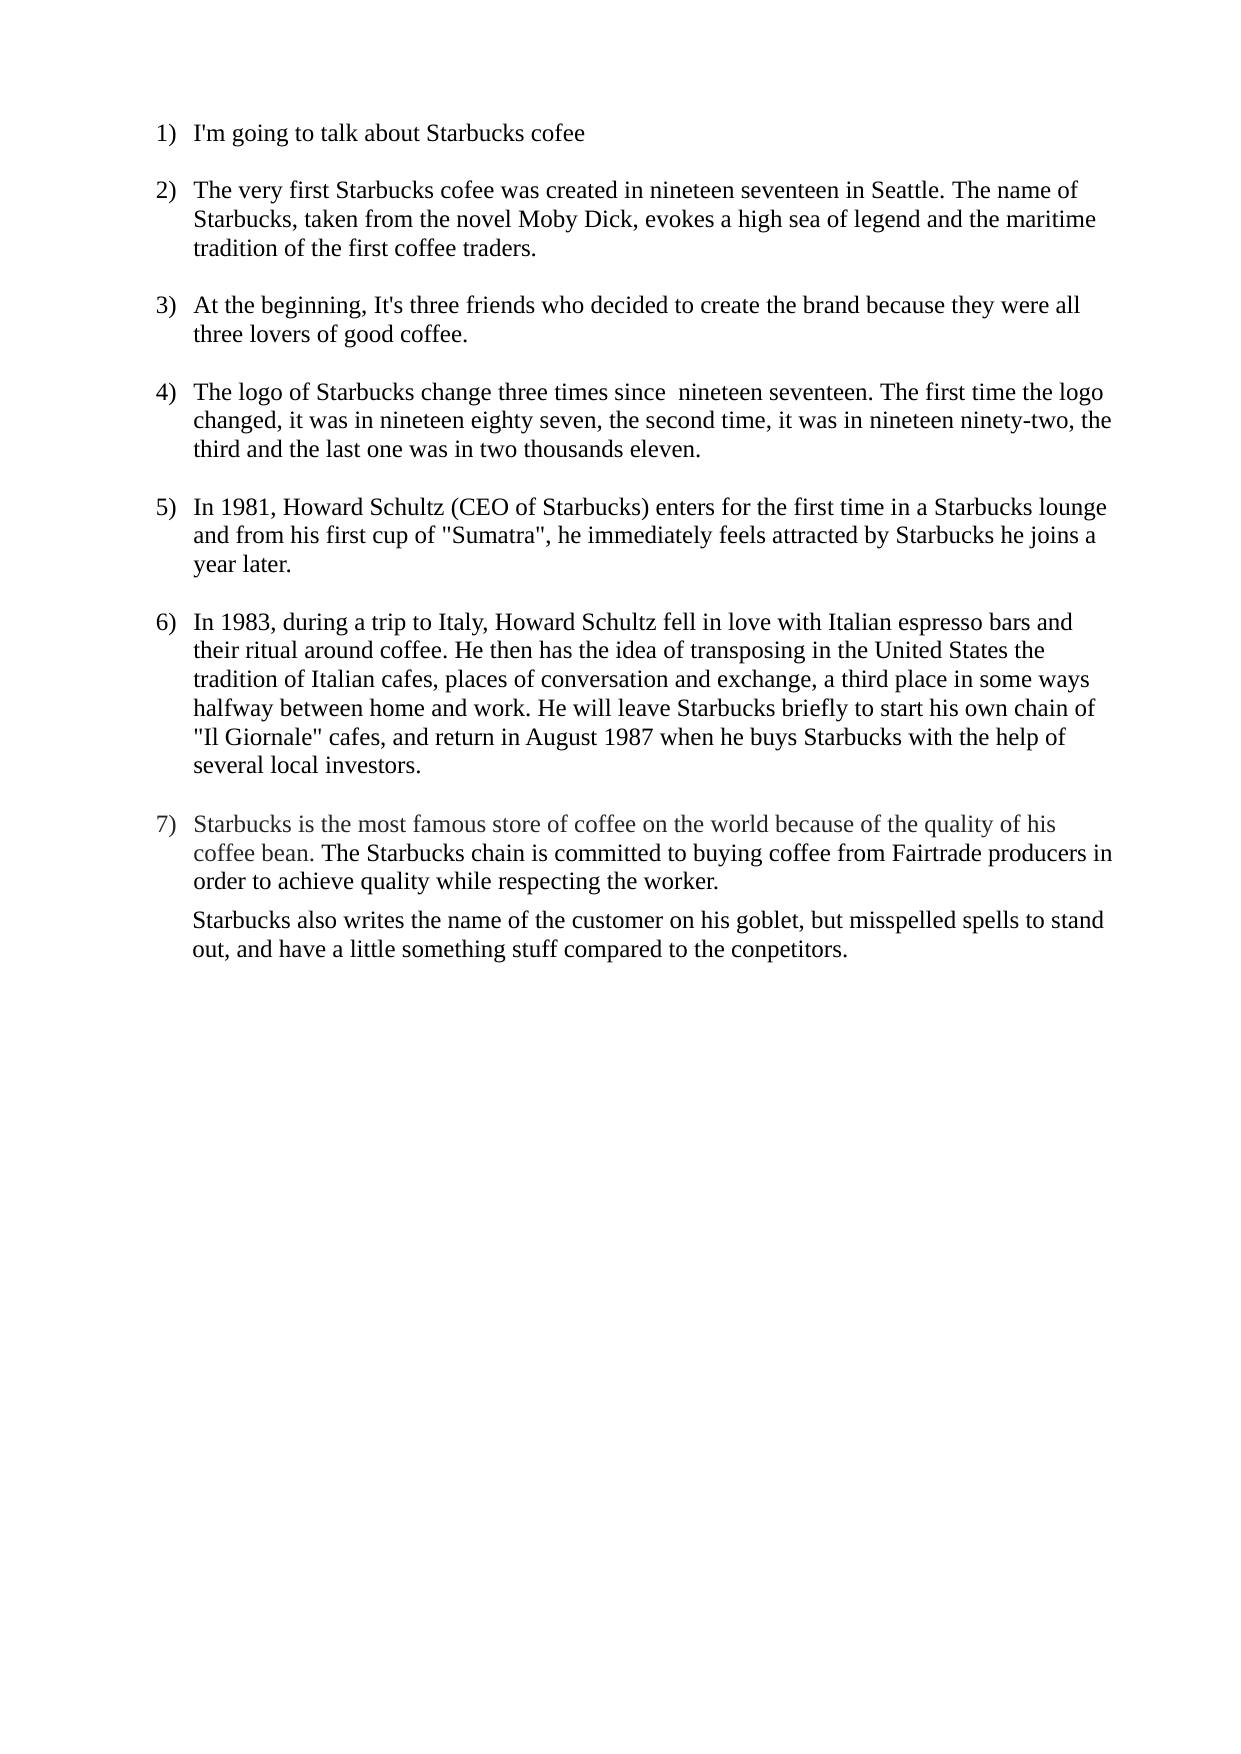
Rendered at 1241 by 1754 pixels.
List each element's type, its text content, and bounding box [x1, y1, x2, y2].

list The logo of Starbucks change three times since nineteen seventeen. The first time the logo changed, it was in nineteen eighty seven, the second time, it was in nineteen ninety-two, the third and the last one was in two thousands eleven. [156, 377, 1122, 463]
list In 1981, Howard Schultz (CEO of Starbucks) enters for the first time in a Starbucks lounge and from his first cup of "Sumatra", he immediately feels attracted by Starbucks he joins a year later. [156, 492, 1122, 578]
text Starbucks also writes the name of the customer on his goblet, but misspelled spells to stand out, and have a little something stuff compared to the conpetitors. [118, 905, 1122, 963]
list Starbucks is the most famous store of coffee on the world because of the quality of his coffee bean. The Starbucks chain is committed to buying coffee from Fairtrade producers in order to achieve quality while respecting the worker. [156, 809, 1122, 895]
list I'm going to talk about Starbucks cofee [156, 118, 1122, 147]
list In 1983, during a trip to Italy, Howard Schultz fell in love with Italian espresso bars and their ritual around coffee. He then has the idea of transposing in the United States the tradition of Italian cafes, places of conversation and exchange, a third place in some ways halfway between home and work. He will leave Starbucks briefly to start his own chain of "Il Giornale" cafes, and return in August 1987 when he buys Starbucks with the help of several local investors. [156, 607, 1122, 779]
list The very first Starbucks cofee was created in nineteen seventeen in Seattle. The name of Starbucks, taken from the novel Moby Dick, evokes a high sea of legend and the maritime tradition of the first coffee traders. [156, 176, 1122, 262]
list At the beginning, It's three friends who decided to create the brand because they were all three lovers of good coffee. [156, 291, 1122, 348]
